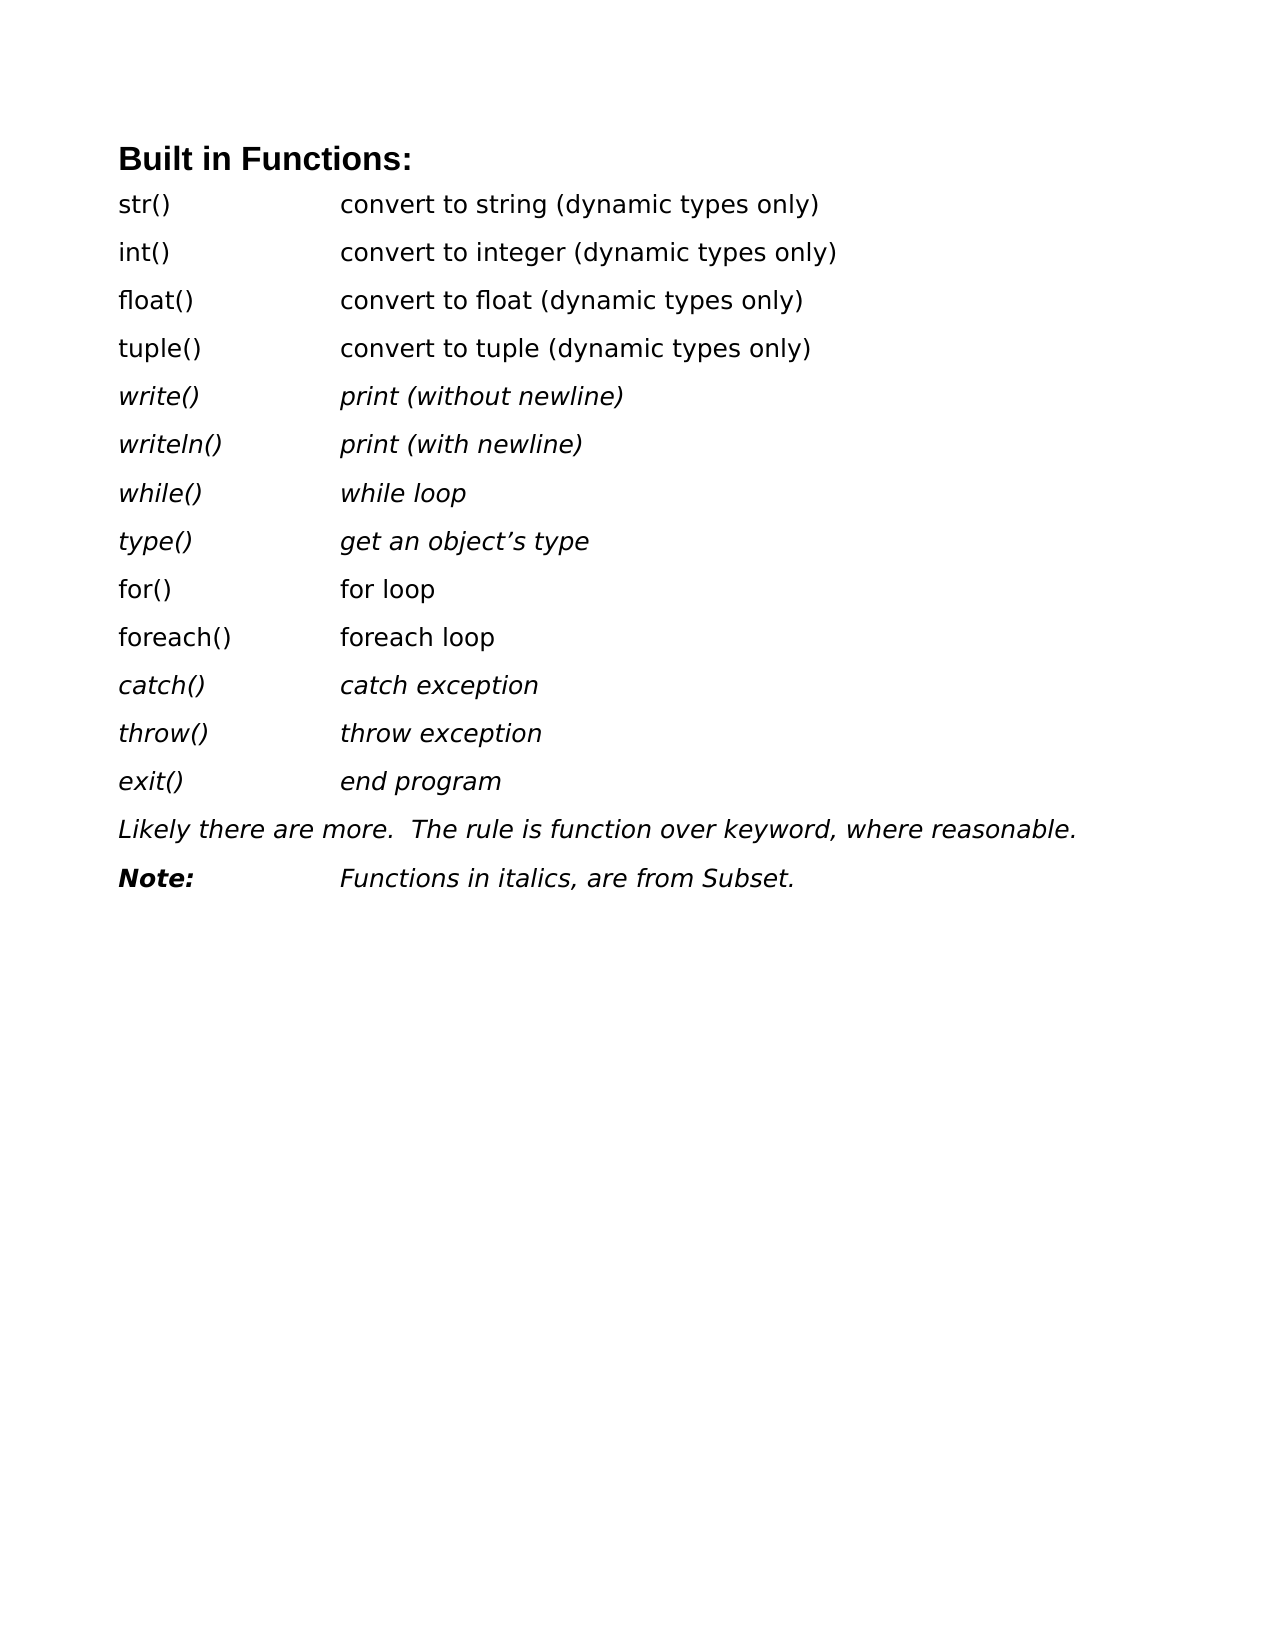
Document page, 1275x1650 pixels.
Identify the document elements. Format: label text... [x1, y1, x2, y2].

text for() for loop [118, 575, 1157, 604]
text tuple() convert to tuple (dynamic types only) [118, 334, 1157, 364]
text catch() catch exception [118, 671, 1157, 701]
text Likely there are more. The rule is function over keyword, where reasonable. [118, 816, 1157, 845]
text int() convert to integer (dynamic types only) [118, 238, 1157, 267]
text type() get an object’s type [118, 527, 1157, 556]
text writeln() print (with newline) [118, 431, 1157, 460]
text str() convert to string (dynamic types only) [118, 190, 1157, 219]
text throw() throw exception [118, 719, 1157, 749]
text write() print (without newline) [118, 383, 1157, 412]
text exit() end program [118, 768, 1157, 797]
text foreach() foreach loop [118, 623, 1157, 652]
text float() convert to float (dynamic types only) [118, 286, 1157, 316]
text Note: Functions in italics, are from Subset. [118, 864, 1157, 893]
subtitle Built in Functions: [118, 139, 1157, 178]
text while() while loop [118, 479, 1157, 508]
